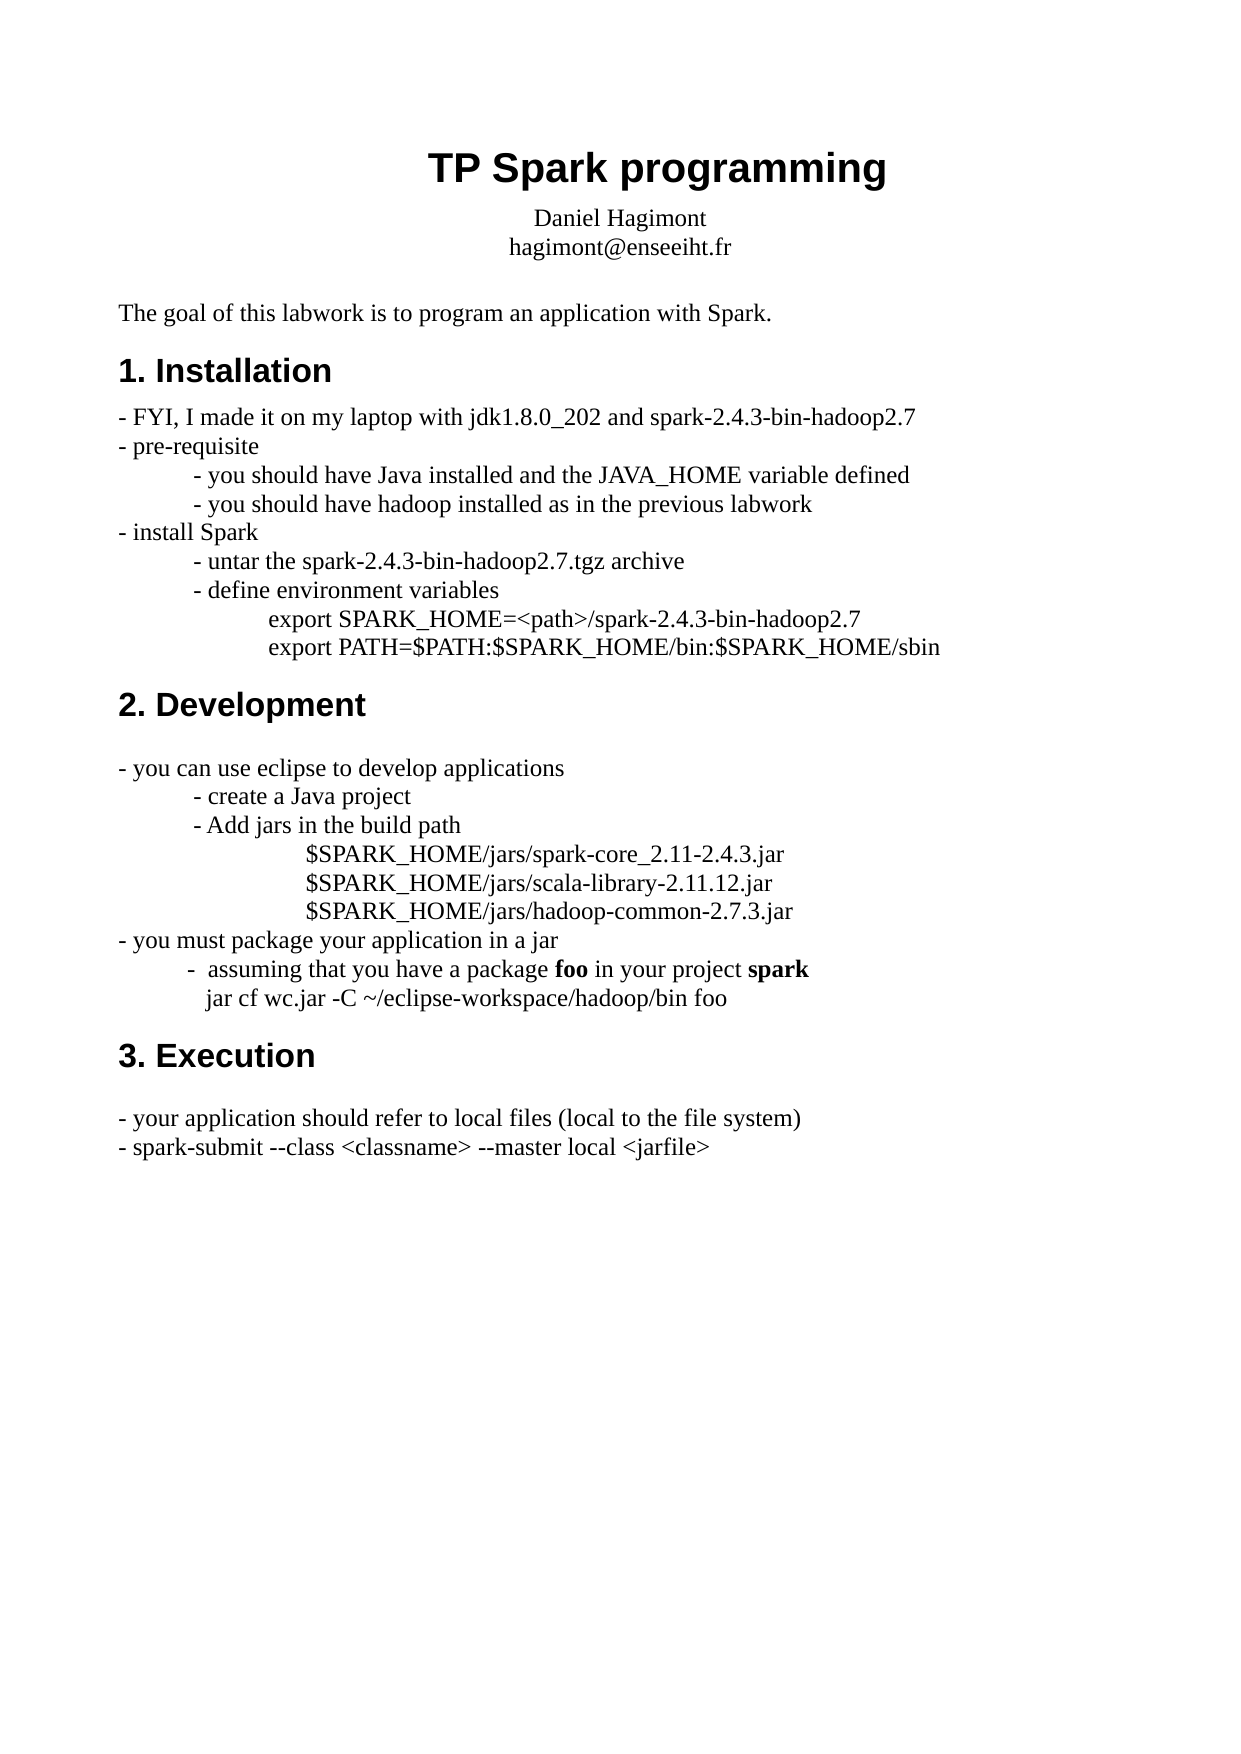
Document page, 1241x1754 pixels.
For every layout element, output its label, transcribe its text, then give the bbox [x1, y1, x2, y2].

text Daniel Hagimont [118, 203, 1122, 232]
text - define environment variables [118, 575, 1122, 604]
text - untar the spark-2.4.3-bin-hadoop2.7.tgz archive [118, 546, 1122, 575]
text $SPARK_HOME/jars/spark-core_2.11-2.4.3.jar [118, 839, 1122, 868]
text jar cf wc.jar -C ~/eclipse-workspace/hadoop/bin foo [118, 983, 1122, 1011]
text $SPARK_HOME/jars/hadoop-common-2.7.3.jar [118, 896, 1122, 925]
text - create a Java project [118, 781, 1122, 810]
text $SPARK_HOME/jars/scala-library-2.11.12.jar [118, 868, 1122, 896]
text - install Spark [118, 517, 1122, 546]
text - assuming that you have a package foo in your project spark [118, 954, 1122, 983]
text - spark-submit --class <classname> --master local <jarfile> [118, 1132, 1122, 1160]
subtitle 3. Execution [118, 1036, 1122, 1074]
text - you can use eclipse to develop applications [118, 753, 1122, 781]
text - you must package your application in a jar [118, 925, 1122, 954]
text - pre-requisite [118, 431, 1122, 460]
text The goal of this labwork is to program an application with Spark. [118, 298, 1122, 326]
subtitle TP Spark programming [118, 143, 1122, 191]
text export PATH=$PATH:$SPARK_HOME/bin:$SPARK_HOME/sbin [118, 632, 1122, 661]
text - Add jars in the build path [118, 810, 1122, 839]
text - your application should refer to local files (local to the file system) [118, 1103, 1122, 1132]
text export SPARK_HOME=<path>/spark-2.4.3-bin-hadoop2.7 [118, 604, 1122, 632]
subtitle 1. Installation [118, 351, 1122, 390]
text hagimont@enseeiht.fr [118, 232, 1122, 261]
text - FYI, I made it on my laptop with jdk1.8.0_202 and spark-2.4.3-bin-hadoop2.7 [118, 402, 1122, 431]
text - you should have hadoop installed as in the previous labwork [118, 489, 1122, 517]
subtitle 2. Development [118, 685, 1122, 724]
text - you should have Java installed and the JAVA_HOME variable defined [118, 460, 1122, 489]
